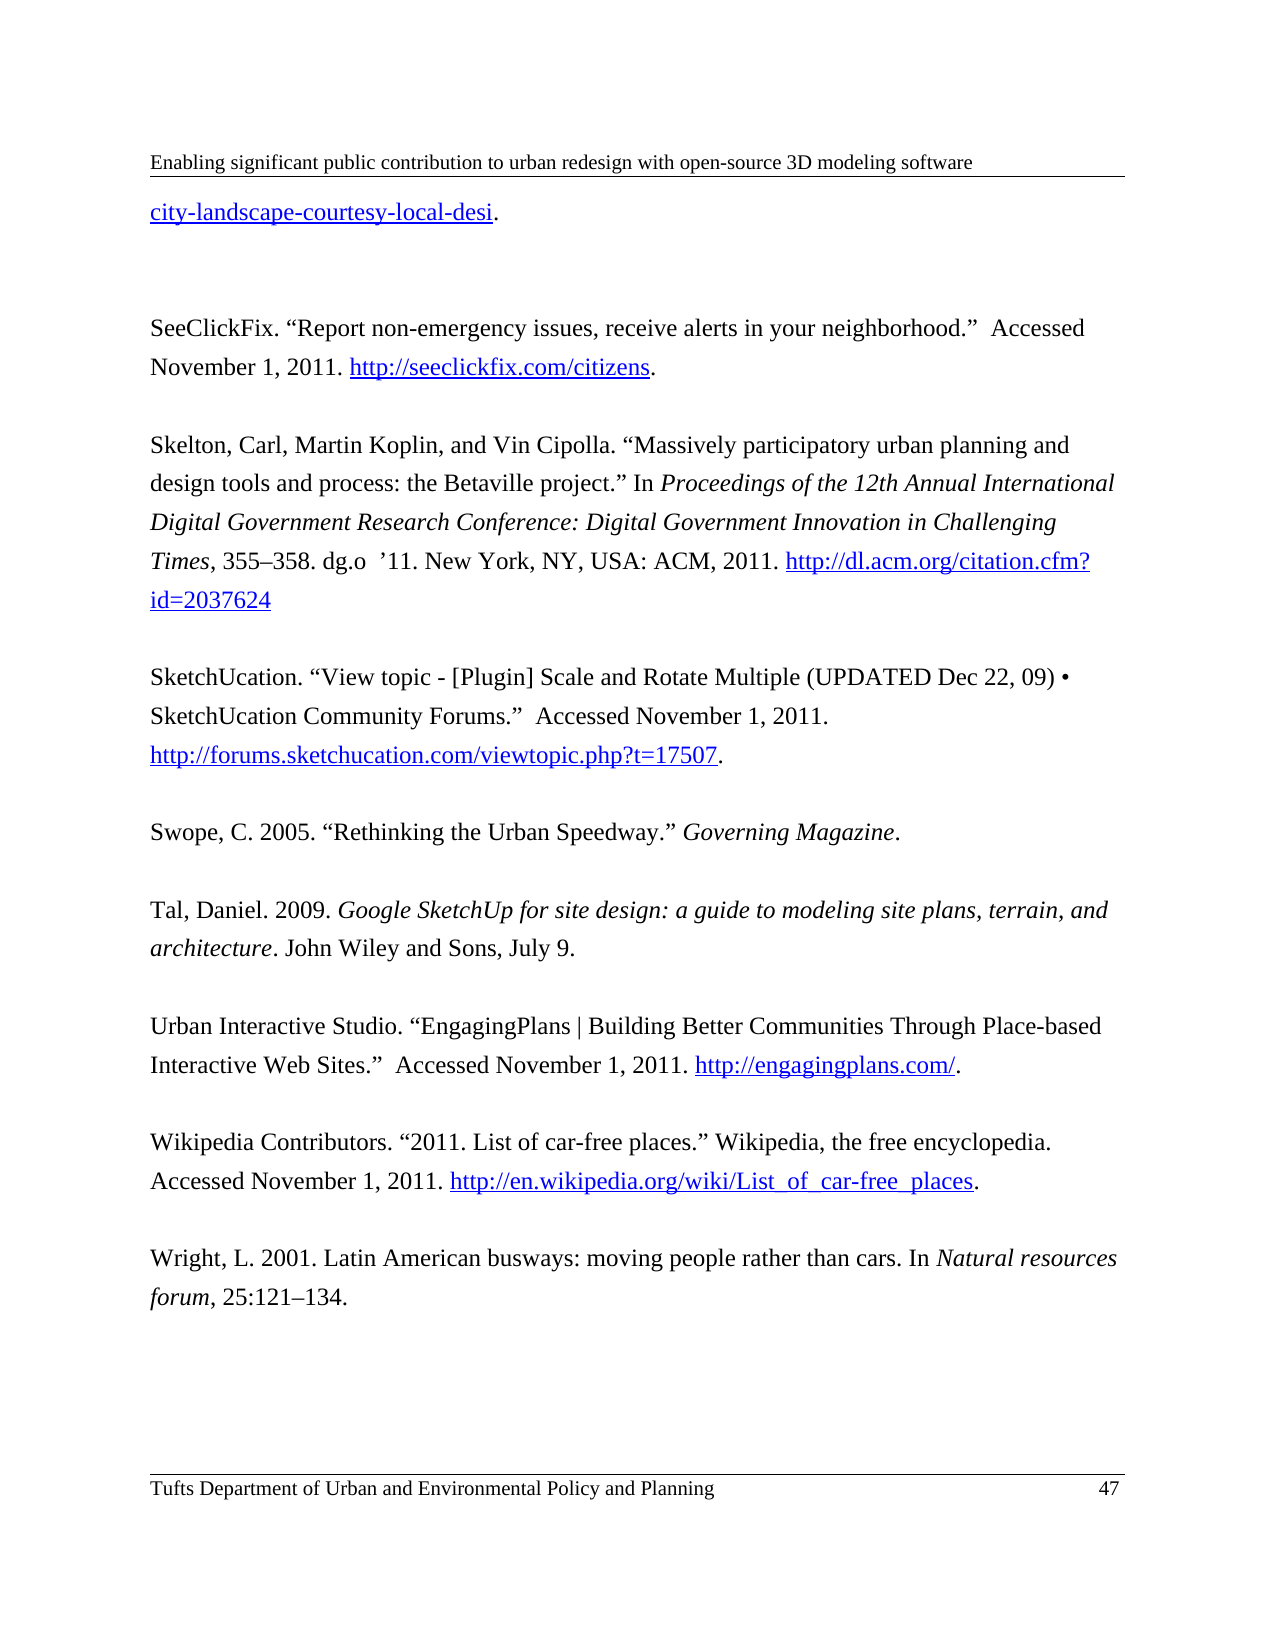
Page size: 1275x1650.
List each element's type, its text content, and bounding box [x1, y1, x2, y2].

text city-landscape-courtesy-local-desi. [150, 197, 1125, 226]
text Wright, L. 2001. Latin American busways: moving people rather than cars. In Natural resources forum, 25:121–134. [150, 1243, 1125, 1311]
text SketchUcation. “View topic - [Plugin] Scale and Rotate Multiple (UPDATED Dec 22, 09) • SketchUcation Community Forums.” Accessed November 1, 2011. http://forums.sketchucation.com/viewtopic.php?t=17507. [150, 662, 1125, 768]
text Tal, Daniel. 2009. Google SketchUp for site design: a guide to modeling site plans, terrain, and architecture. John Wiley and Sons, July 9. [150, 895, 1125, 962]
text Urban Interactive Studio. “EngagingPlans | Building Better Communities Through Place-based Interactive Web Sites.” Accessed November 1, 2011. http://engagingplans.com/. [150, 1011, 1125, 1078]
text Skelton, Carl, Martin Koplin, and Vin Cipolla. “Massively participatory urban planning and design tools and process: the Betaville project.” In Proceedings of the 12th Annual International Digital Government Research Conference: Digital Government Innovation in Challenging Times, 355–358. dg.o ’11. New York, NY, USA: ACM, 2011. http://dl.acm.org/citation.cfm?id=2037624 [150, 430, 1125, 613]
text Swope, C. 2005. “Rethinking the Urban Speedway.” Governing Magazine. [150, 817, 1125, 846]
text SeeClickFix. “Report non-emergency issues, receive alerts in your neighborhood.” Accessed November 1, 2011. http://seeclickfix.com/citizens. [150, 313, 1125, 381]
text Wikipedia Contributors. “2011. List of car-free places.” Wikipedia, the free encyclopedia. Accessed November 1, 2011. http://en.wikipedia.org/wiki/List_of_car-free_places. [150, 1127, 1125, 1195]
